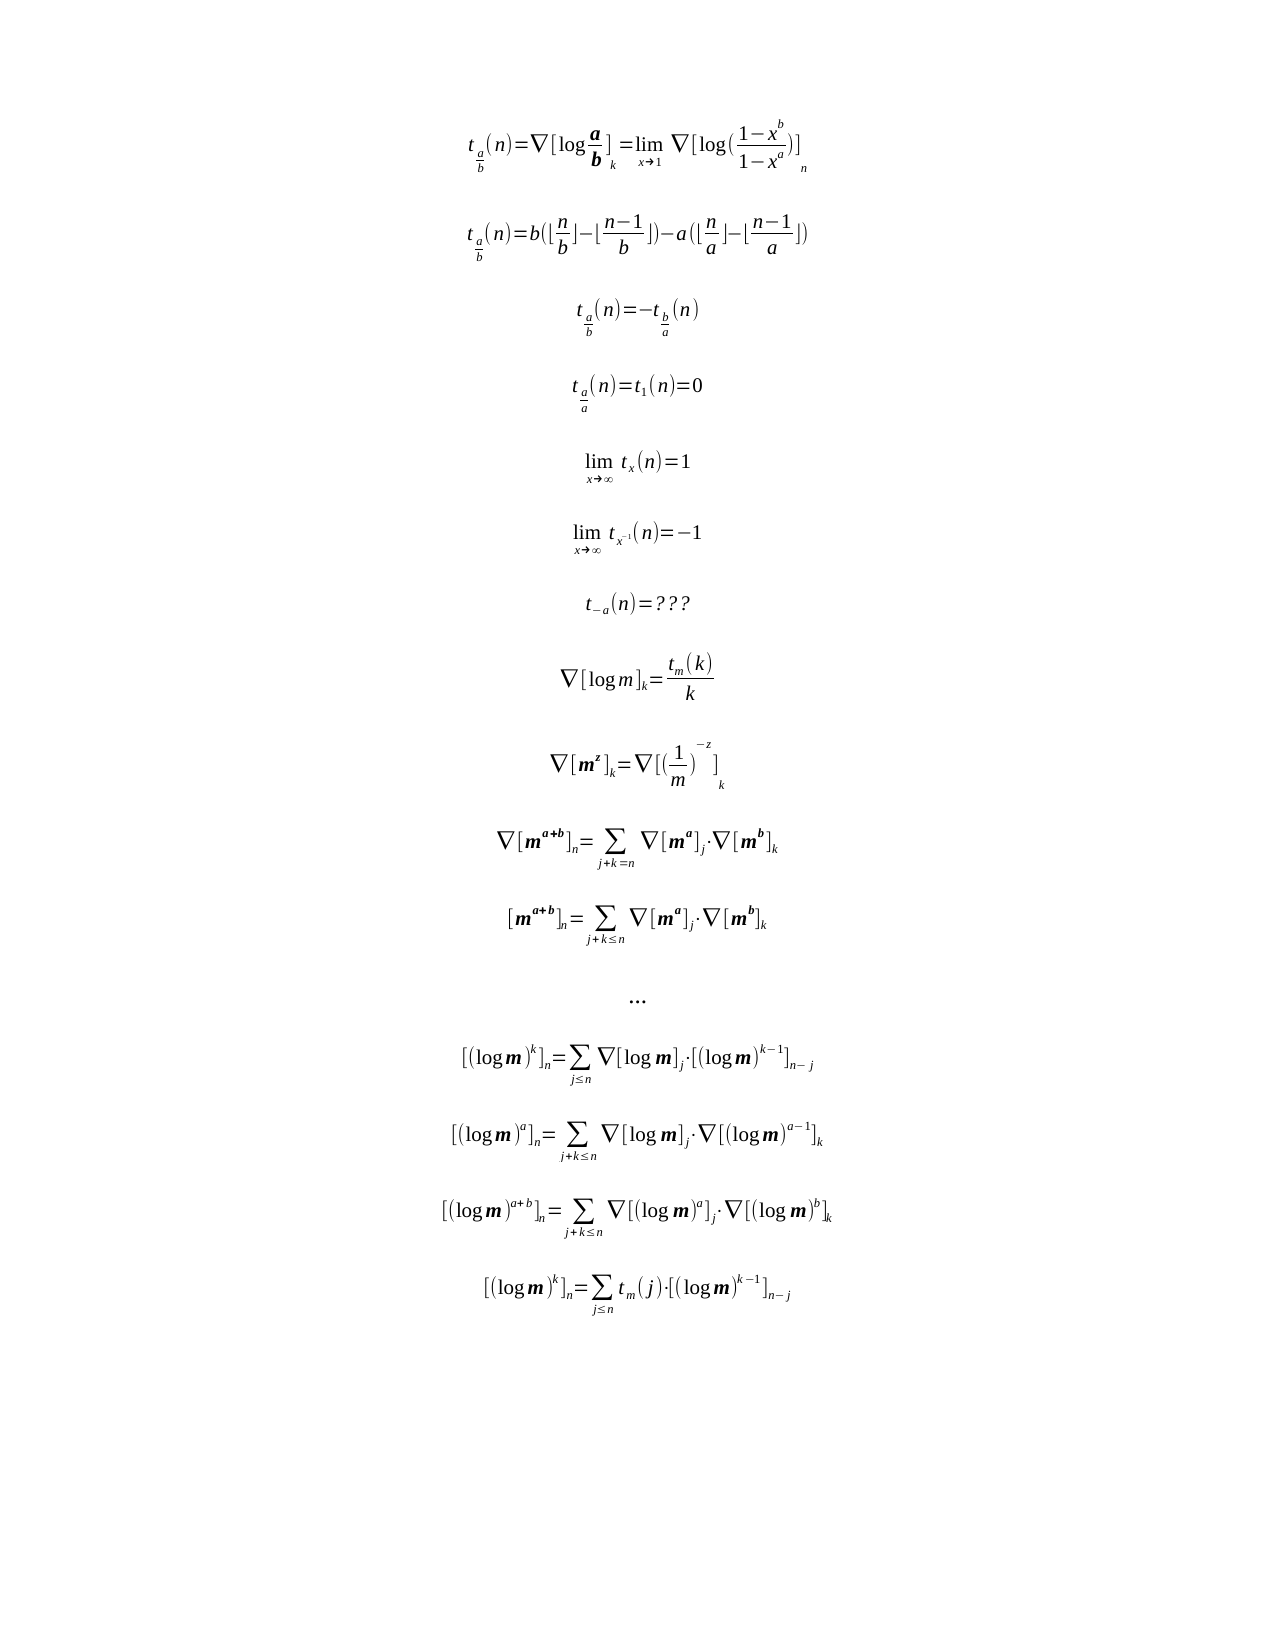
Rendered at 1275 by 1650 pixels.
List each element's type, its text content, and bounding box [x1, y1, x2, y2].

text ... [118, 980, 1157, 1009]
